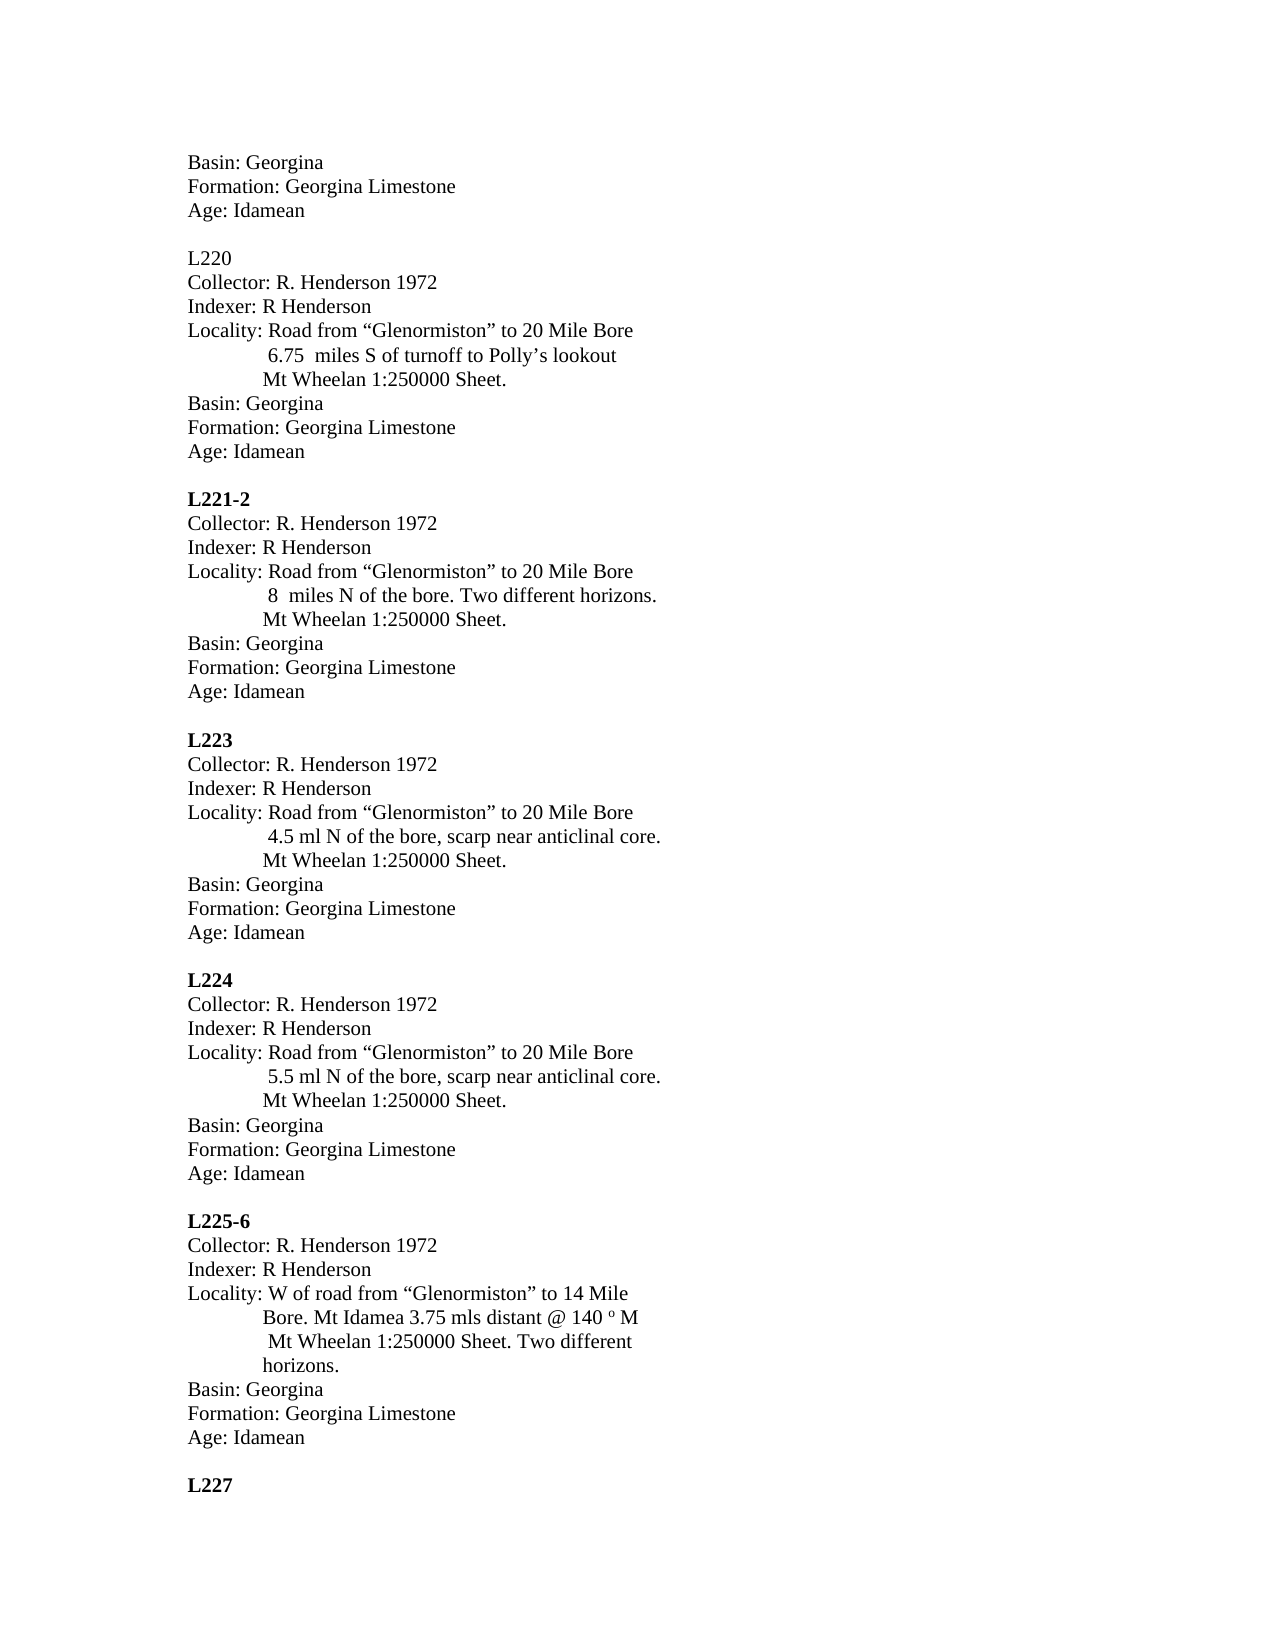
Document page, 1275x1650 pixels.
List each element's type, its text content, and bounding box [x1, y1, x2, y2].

text L224 [187, 968, 1087, 992]
text Locality: Road from “Glenormiston” to 20 Mile Bore [187, 1040, 1087, 1064]
text Formation: Georgina Limestone [187, 415, 1087, 439]
text Mt Wheelan 1:250000 Sheet. Two different [187, 1329, 1087, 1353]
text L223 [187, 727, 1087, 752]
text Age: Idamean [187, 920, 1087, 944]
text Basin: Georgina [187, 1112, 1087, 1137]
text Basin: Georgina [187, 872, 1087, 896]
text Locality: W of road from “Glenormiston” to 14 Mile [187, 1281, 1087, 1305]
text Indexer: R Henderson [187, 535, 1087, 559]
text Basin: Georgina [187, 391, 1087, 415]
text L220 [187, 246, 1087, 270]
text Formation: Georgina Limestone [187, 896, 1087, 920]
text Collector: R. Henderson 1972 [187, 1233, 1087, 1257]
text Basin: Georgina [187, 150, 1087, 174]
text Locality: Road from “Glenormiston” to 20 Mile Bore [187, 318, 1087, 342]
text 8 miles N of the bore. Two different horizons. [187, 583, 1087, 607]
text Mt Wheelan 1:250000 Sheet. [187, 607, 1087, 631]
text Age: Idamean [187, 1161, 1087, 1185]
text Formation: Georgina Limestone [187, 1401, 1087, 1425]
text L221-2 [187, 487, 1087, 511]
text 5.5 ml N of the bore, scarp near anticlinal core. [187, 1064, 1087, 1088]
text 6.75 miles S of turnoff to Polly’s lookout [187, 342, 1087, 367]
text Collector: R. Henderson 1972 [187, 992, 1087, 1016]
text L225-6 [187, 1209, 1087, 1233]
text horizons. [187, 1353, 1087, 1377]
text Collector: R. Henderson 1972 [187, 511, 1087, 535]
text Formation: Georgina Limestone [187, 655, 1087, 679]
text Bore. Mt Idamea 3.75 mls distant @ 140 o M [187, 1305, 1087, 1329]
text Formation: Georgina Limestone [187, 1137, 1087, 1161]
text Mt Wheelan 1:250000 Sheet. [187, 1088, 1087, 1112]
text Locality: Road from “Glenormiston” to 20 Mile Bore [187, 800, 1087, 824]
text Collector: R. Henderson 1972 [187, 270, 1087, 294]
text Indexer: R Henderson [187, 1016, 1087, 1040]
text Mt Wheelan 1:250000 Sheet. [187, 848, 1087, 872]
text L227 [187, 1473, 1087, 1497]
text Formation: Georgina Limestone [187, 174, 1087, 198]
text Collector: R. Henderson 1972 [187, 752, 1087, 776]
text Basin: Georgina [187, 1377, 1087, 1401]
text Mt Wheelan 1:250000 Sheet. [187, 367, 1087, 391]
text Age: Idamean [187, 679, 1087, 703]
text Indexer: R Henderson [187, 294, 1087, 318]
text Indexer: R Henderson [187, 1257, 1087, 1281]
text Indexer: R Henderson [187, 776, 1087, 800]
text Age: Idamean [187, 439, 1087, 463]
text Age: Idamean [187, 198, 1087, 222]
text Locality: Road from “Glenormiston” to 20 Mile Bore [187, 559, 1087, 583]
text 4.5 ml N of the bore, scarp near anticlinal core. [187, 824, 1087, 848]
text Age: Idamean [187, 1425, 1087, 1449]
text Basin: Georgina [187, 631, 1087, 655]
